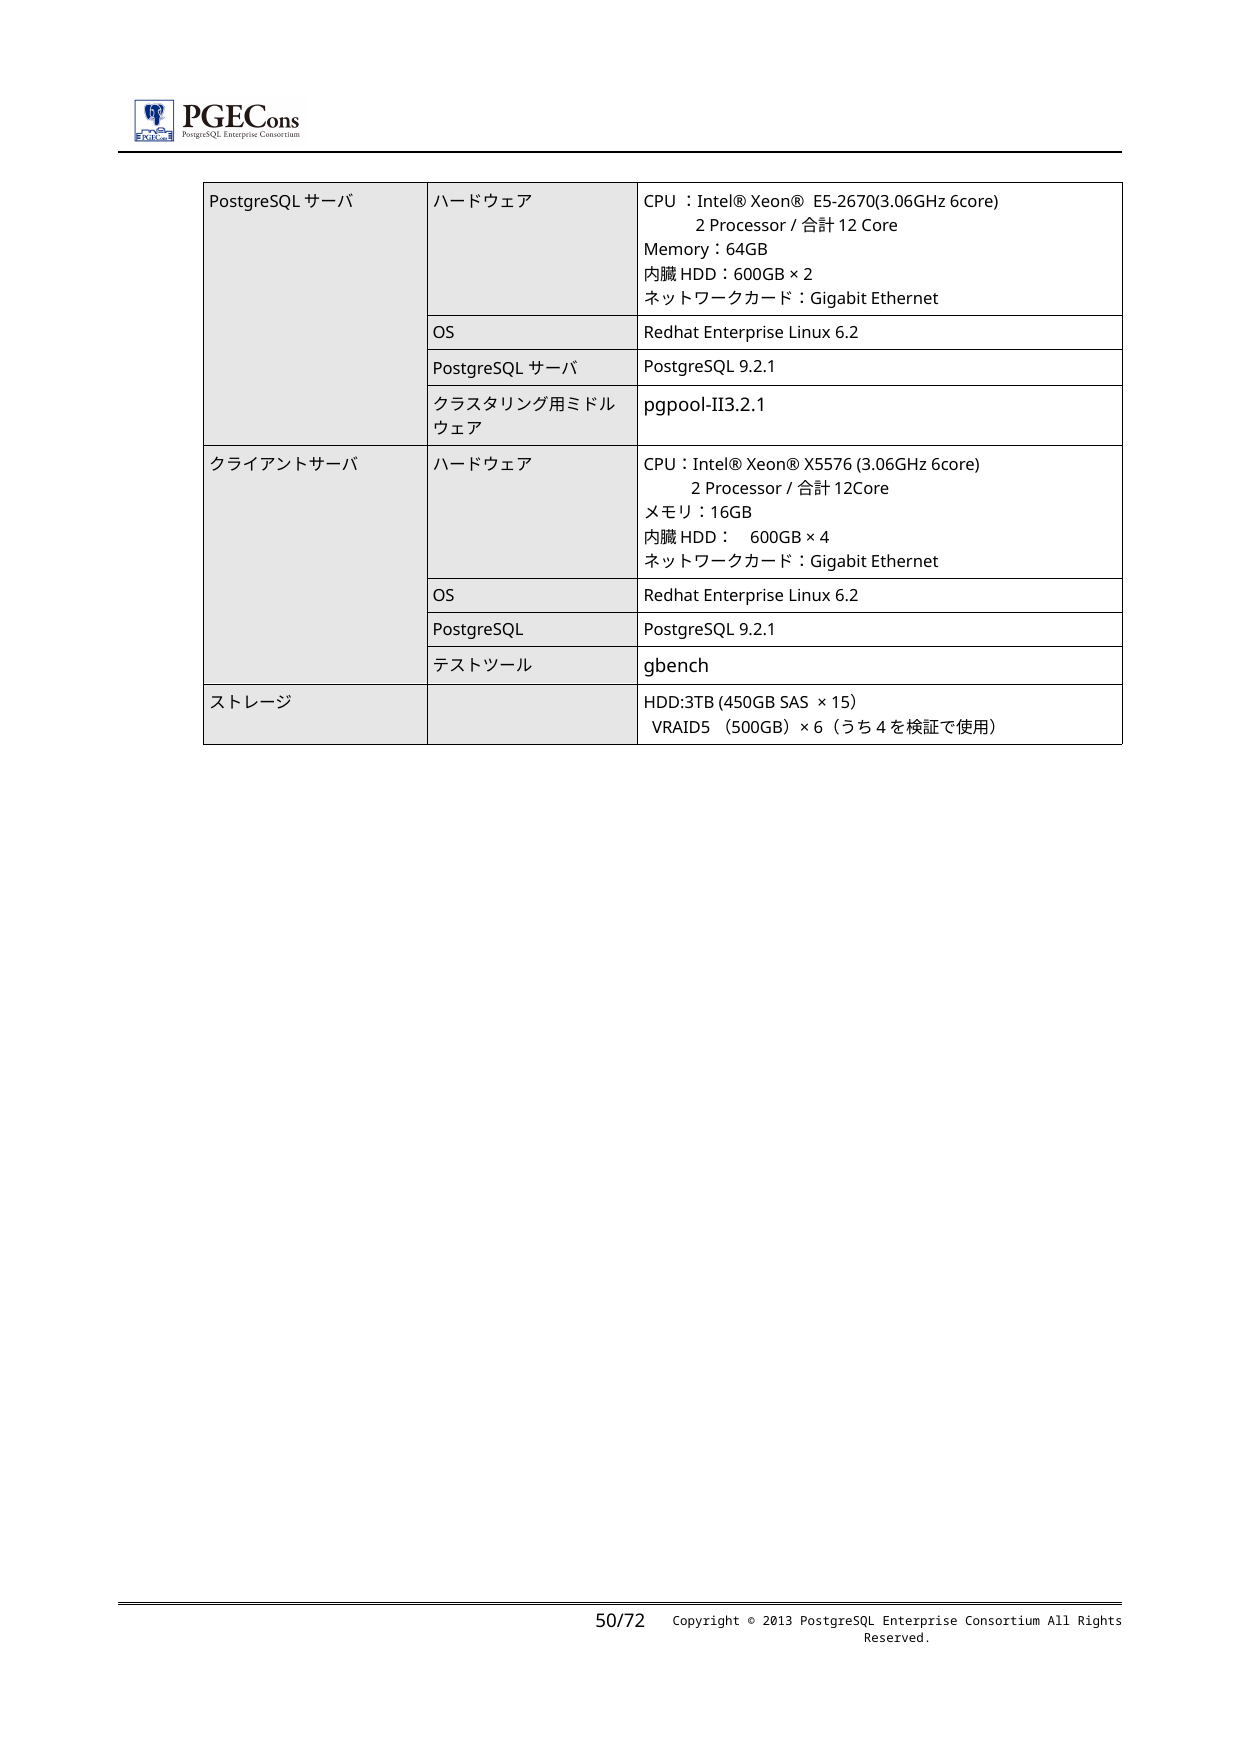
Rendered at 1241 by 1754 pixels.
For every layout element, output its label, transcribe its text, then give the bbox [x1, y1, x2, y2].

table_cell ストレージ [204, 685, 427, 744]
table_cell pgpool-II3.2.1 [638, 386, 1122, 445]
picture [128, 94, 306, 147]
table_cell PostgreSQL サーバ [428, 350, 637, 385]
table_cell PostgreSQLサーバ [204, 183, 427, 445]
table_cell Redhat Enterprise Linux 6.2 [638, 316, 1122, 349]
table_cell [428, 685, 637, 744]
table_cell クライアントサーバ [204, 446, 427, 683]
table_cell テストツール [428, 647, 637, 683]
table_cell PostgreSQL 9.2.1 [638, 350, 1122, 385]
table_cell クラスタリング用ミドルウェア [428, 386, 637, 445]
table_cell CPU ：Intel® Xeon® E5-2670(3.06GHz 6core) 2 Processor / 合計12 Core Memory：64GB 内臓HDD：600GB × 2 ネットワークカード：Gigabit Ethernet [638, 183, 1122, 315]
table_cell OS [428, 579, 637, 612]
table_cell OS [428, 316, 637, 349]
table_cell ハードウェア [428, 446, 637, 578]
table_cell gbench [638, 647, 1122, 683]
table_cell PostgreSQL 9.2.1 [638, 613, 1122, 646]
table_cell CPU：Intel® Xeon® X5576 (3.06GHz 6core) 2 Processor / 合計12Core メモリ：16GB 内臓HDD： 600GB × 4 ネットワークカード：Gigabit Ethernet [638, 446, 1122, 578]
table_cell HDD:3TB (450GB SAS × 15） VRAID5 （500GB）× 6（うち4を検証で使用） [638, 685, 1122, 744]
table_cell ハードウェア [428, 183, 637, 315]
table_cell Redhat Enterprise Linux 6.2 [638, 579, 1122, 612]
table_cell PostgreSQL [428, 613, 637, 646]
